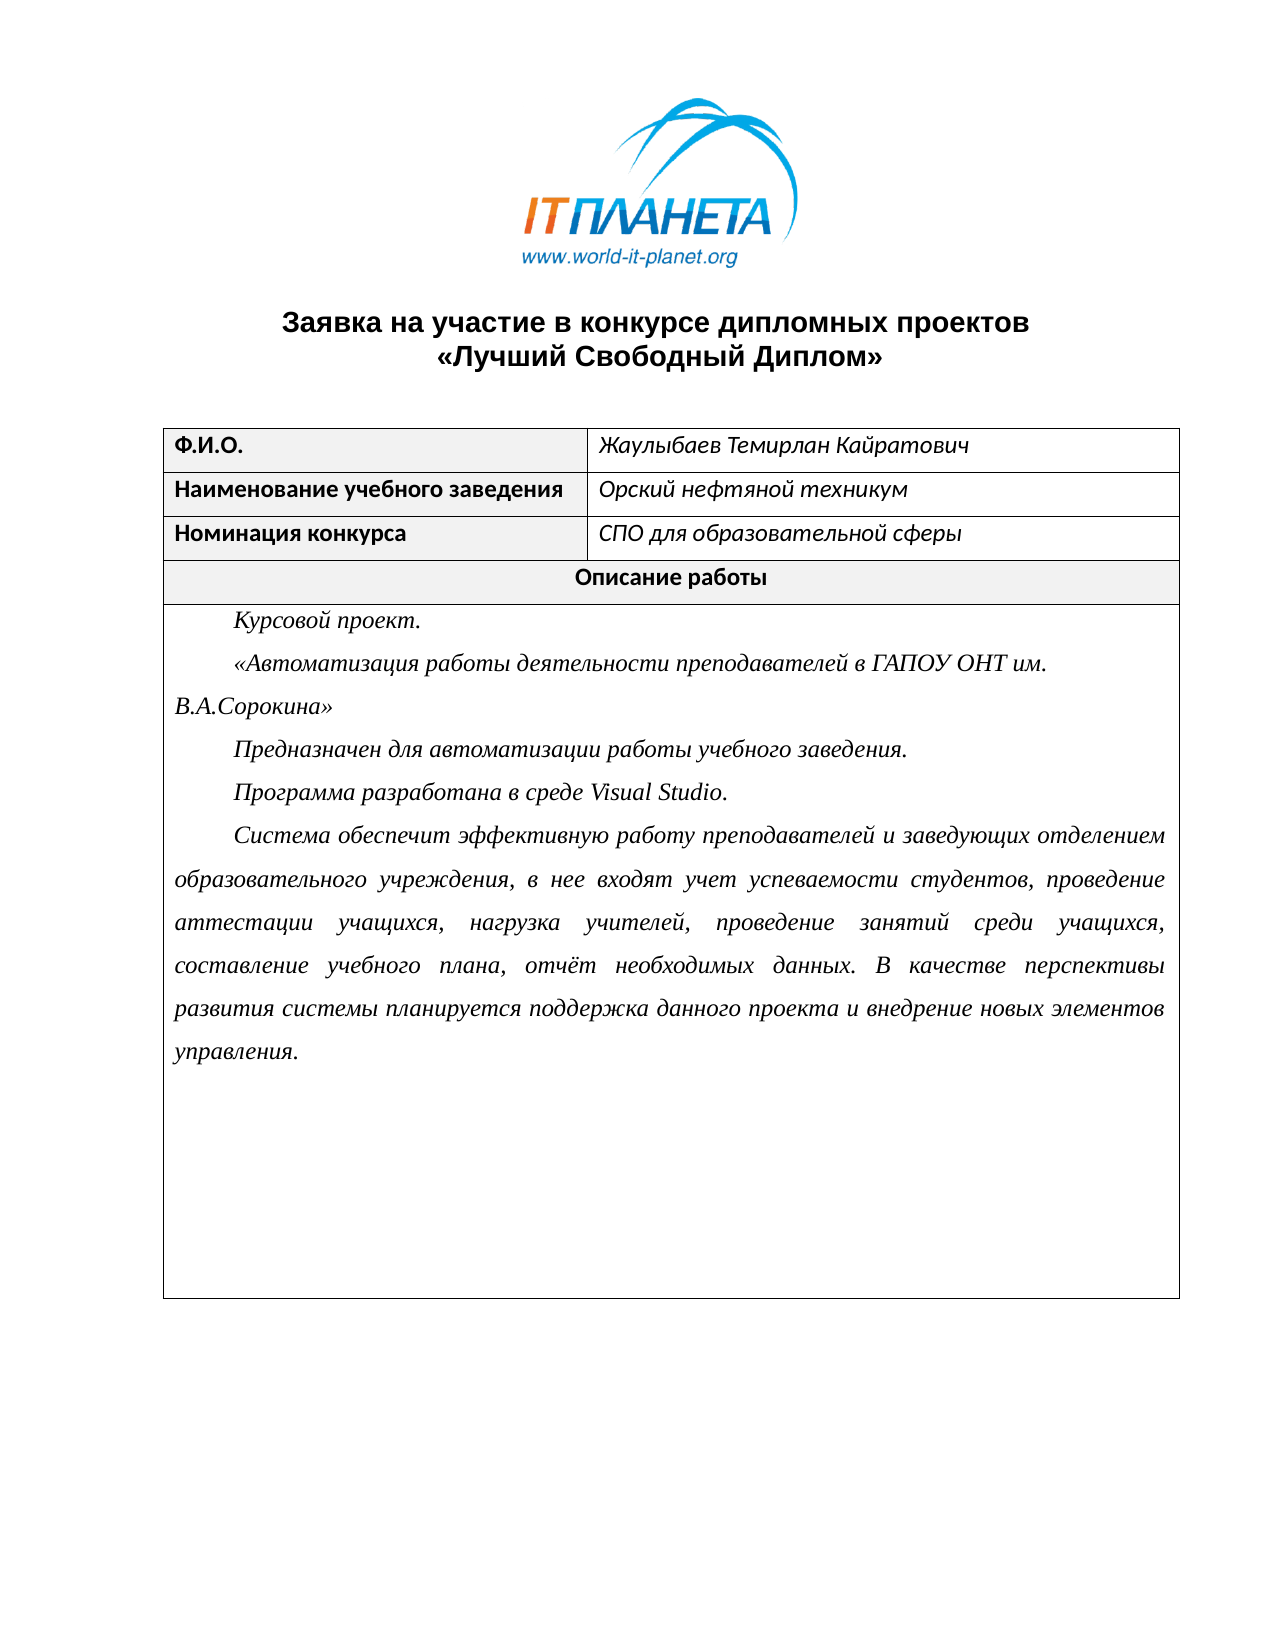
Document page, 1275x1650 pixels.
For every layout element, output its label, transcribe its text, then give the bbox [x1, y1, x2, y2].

table_header Ф.И.О. [164, 429, 587, 472]
subtitle Заявка на участие в конкурсе дипломных проектов «Лучший Свободный Диплом» [163, 305, 1157, 372]
table_cell СПО для образовательной сферы [588, 517, 1179, 560]
table_cell Описание работы [164, 561, 1179, 604]
table_cell Наименование учебного заведения [164, 473, 587, 516]
table_cell Номинация конкурса [164, 517, 587, 560]
table_header Жаулыбаев Темирлан Кайратович [588, 429, 1179, 472]
table_cell Орский нефтяной техникум [588, 473, 1179, 516]
table_cell Курсовой проект. «Автоматизация работы деятельности преподавателей в ГАПОУ ОНТ им. В.А.Сорокина» Предназначен для автоматизации работы учебного заведения. Программа разработана в среде Visual Studio. Система обеспечит эффективную работу преподавателей и заведующих отделением образовательного учреждения, в нее входят учет успеваемости студентов, проведение аттестации учащихся, нагрузка учителей, проведение занятий среди учащихся, составление учебного плана, отчёт необходимых данных. В качестве перспективы развития системы планируется поддержка данного проекта и внедрение новых элементов управления. [164, 605, 1179, 1298]
